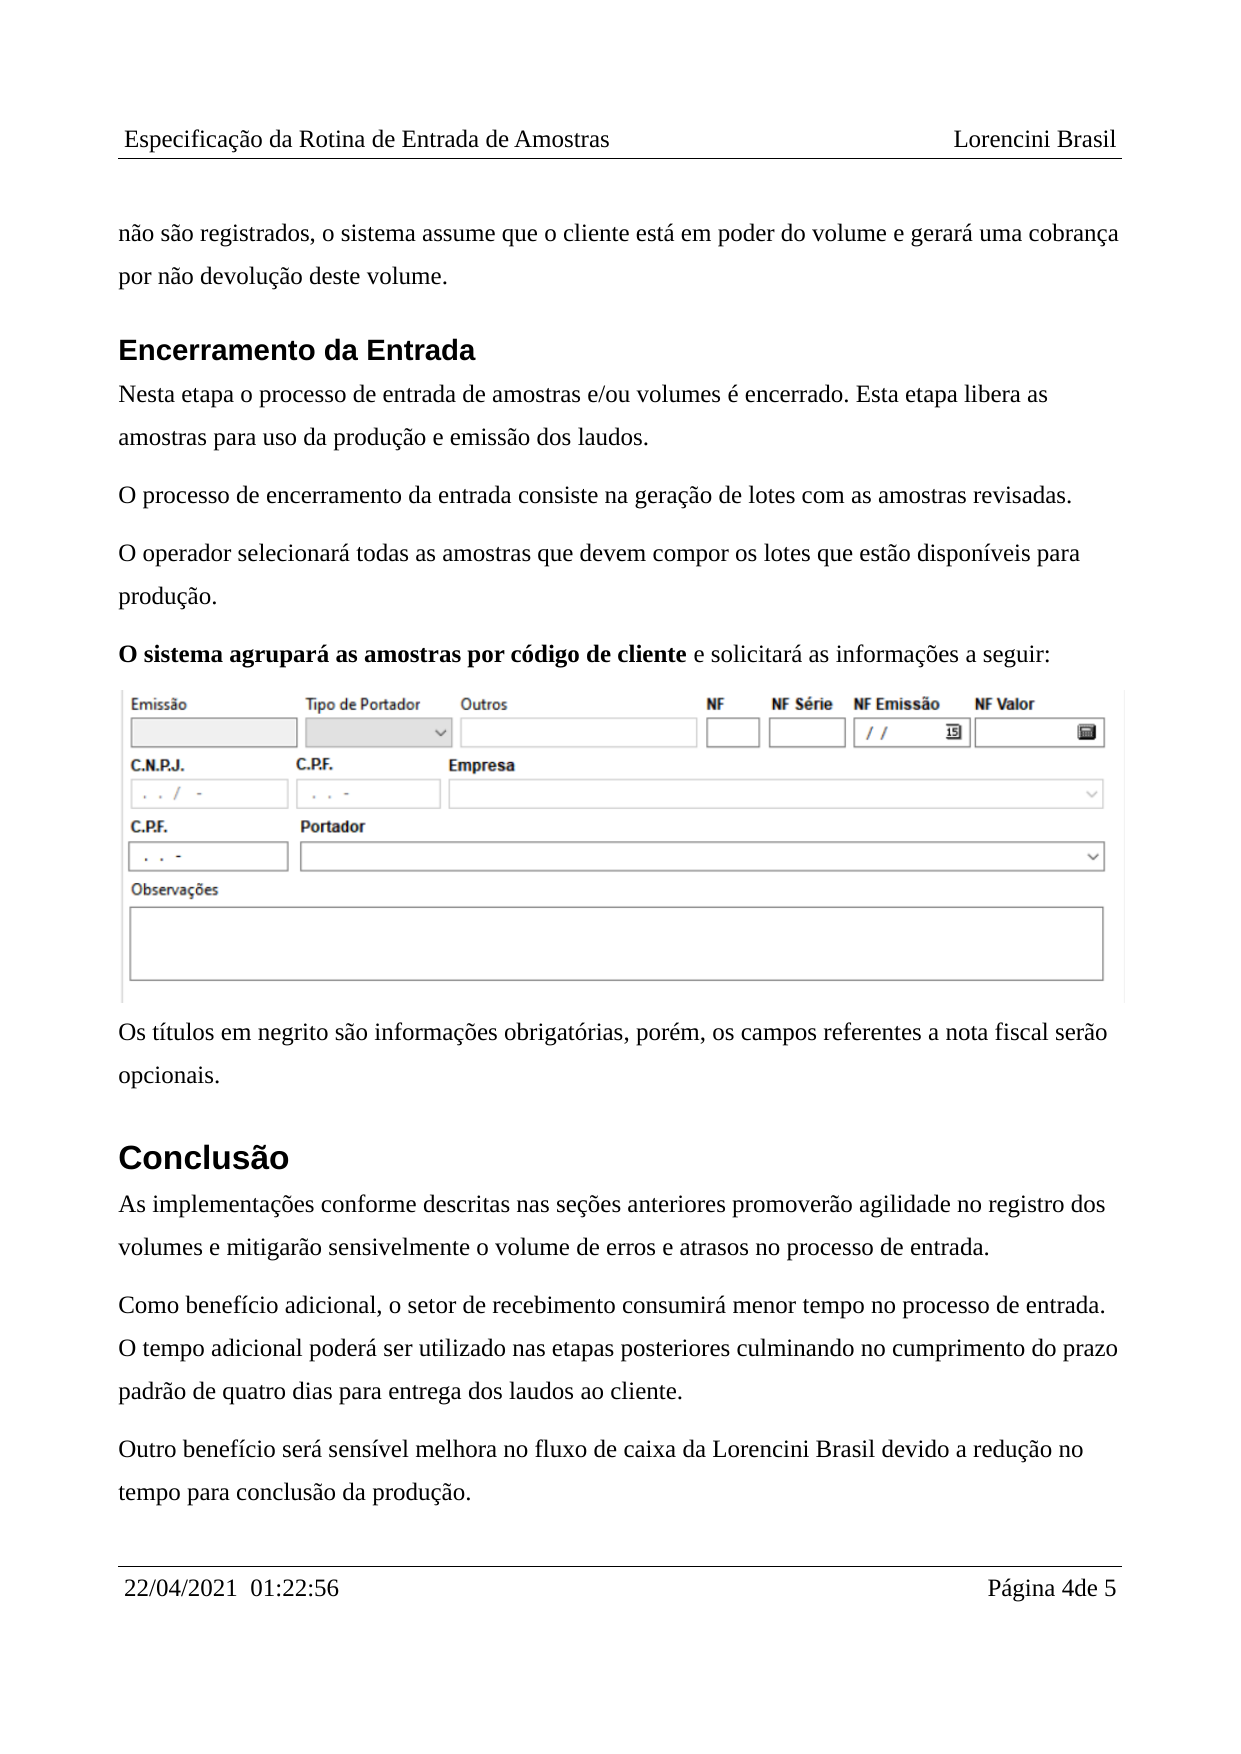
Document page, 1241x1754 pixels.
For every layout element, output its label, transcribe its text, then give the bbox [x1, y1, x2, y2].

text O sistema agrupará as amostras por código de cliente e solicitará as informações a seguir: [118, 639, 1122, 667]
text Outro benefício será sensível melhora no fluxo de caixa da Lorencini Brasil devido a redução no tempo para conclusão da produção. [118, 1434, 1122, 1506]
text Como benefício adicional, o setor de recebimento consumirá menor tempo no processo de entrada. O tempo adicional poderá ser utilizado nas etapas posteriores culminando no cumprimento do prazo padrão de quatro dias para entrega dos laudos ao cliente. [118, 1290, 1122, 1405]
text As implementações conforme descritas nas seções anteriores promoverão agilidade no registro dos volumes e mitigarão sensivelmente o volume de erros e atrasos no processo de entrada. [118, 1189, 1122, 1261]
text não são registrados, o sistema assume que o cliente está em poder do volume e gerará uma cobrança por não devolução deste volume. [118, 218, 1122, 289]
text Os títulos em negrito são informações obrigatórias, porém, os campos referentes a nota fiscal serão opcionais. [118, 696, 1122, 1088]
text O processo de encerramento da entrada consiste na geração de lotes com as amostras revisadas. [118, 480, 1122, 509]
subtitle Encerramento da Entrada [118, 333, 1122, 367]
text Nesta etapa o processo de entrada de amostras e/ou volumes é encerrado. Esta etapa libera as amostras para uso da produção e emissão dos laudos. [118, 379, 1122, 451]
subtitle Conclusão [118, 1138, 1122, 1177]
picture [120, 690, 1125, 1003]
text O operador selecionará todas as amostras que devem compor os lotes que estão disponíveis para produção. [118, 538, 1122, 610]
